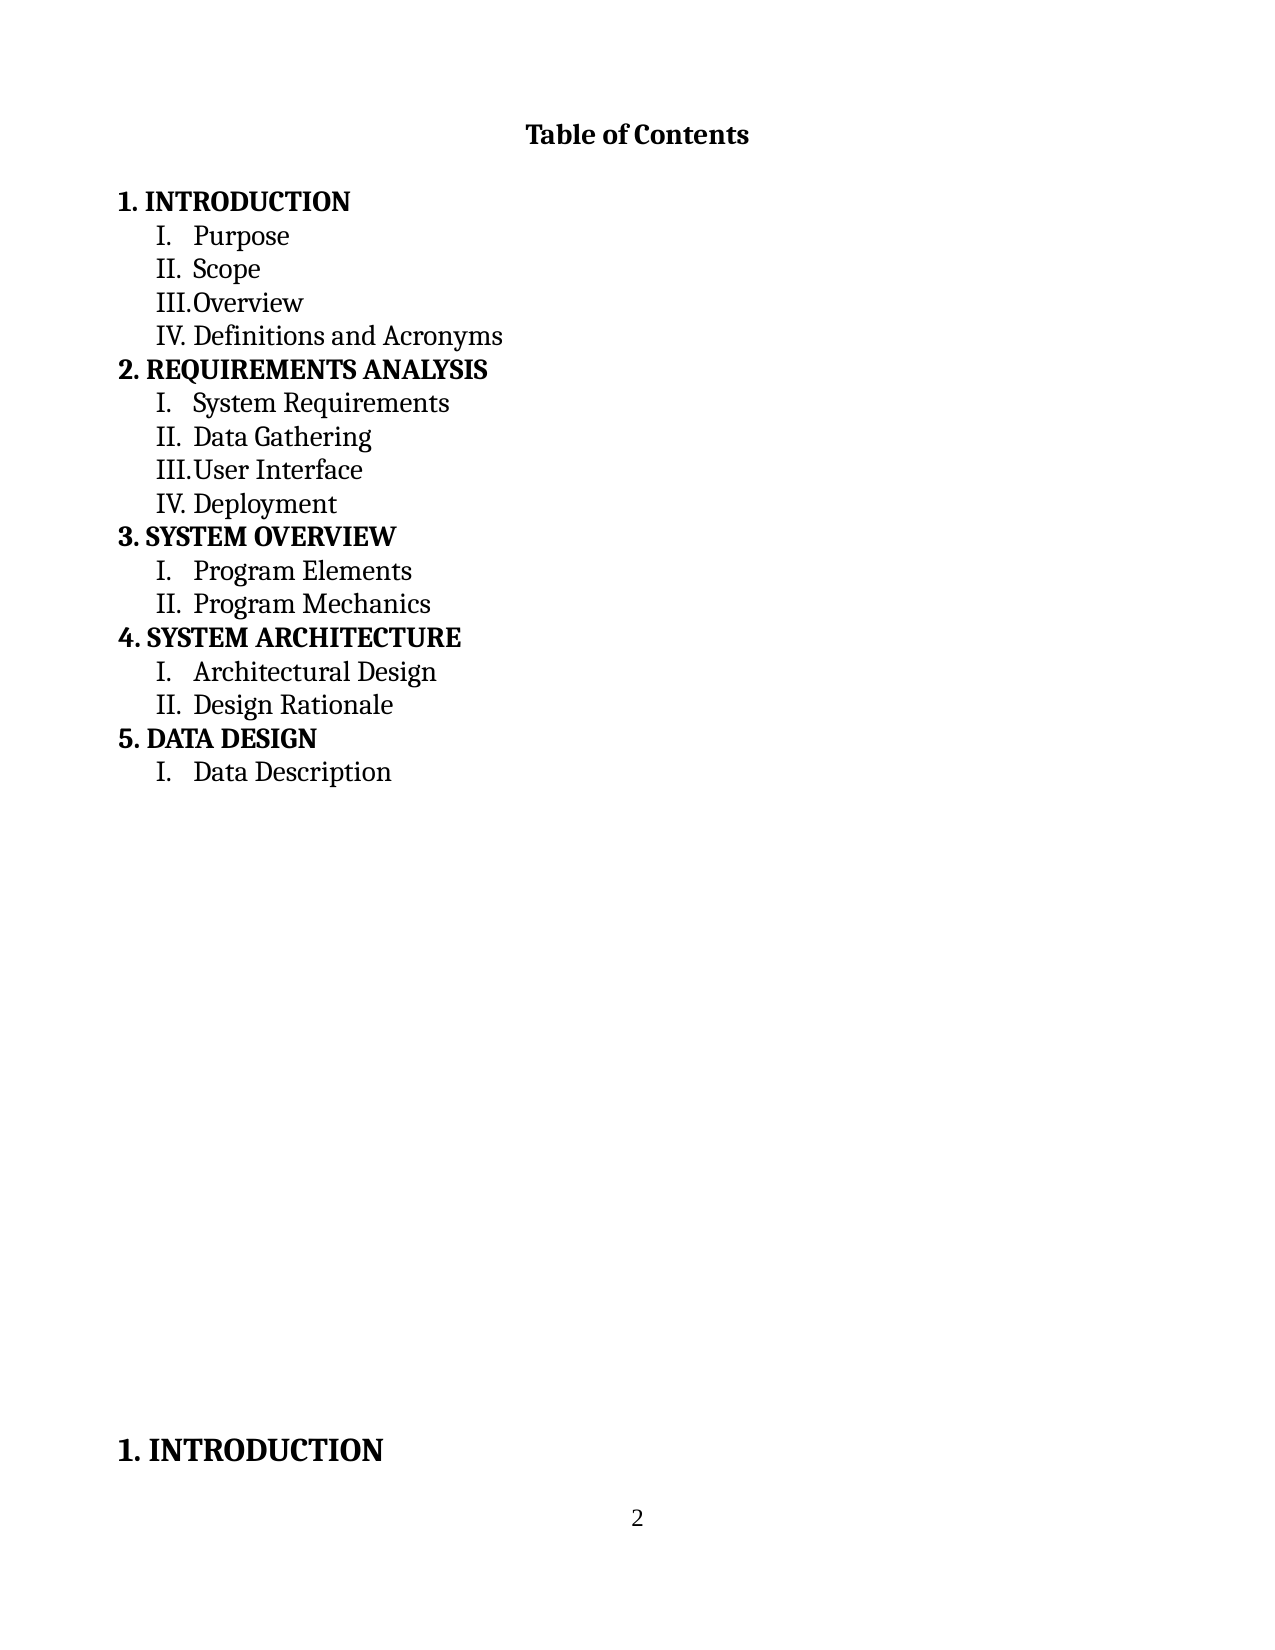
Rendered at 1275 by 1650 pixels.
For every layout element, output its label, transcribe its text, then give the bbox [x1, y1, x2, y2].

text Table of Contents [118, 118, 1157, 152]
list Scope [156, 252, 1157, 286]
list Definitions and Acronyms [156, 319, 1157, 353]
list Program Elements [156, 554, 1157, 588]
list Purpose [156, 219, 1157, 252]
list Architectural Design [156, 655, 1157, 688]
text 4. SYSTEM ARCHITECTURE [118, 621, 1157, 655]
text 1. INTRODUCTION [118, 185, 1157, 219]
list Design Rationale [156, 688, 1157, 722]
text 3. SYSTEM OVERVIEW [118, 521, 1157, 554]
list User Interface [156, 453, 1157, 487]
text 2. REQUIREMENTS ANALYSIS [118, 353, 1157, 386]
list System Requirements [156, 386, 1157, 420]
text 5. DATA DESIGN [118, 722, 1157, 755]
text 1. INTRODUCTION [118, 1431, 1157, 1469]
list Program Mechanics [156, 588, 1157, 621]
list Deployment [156, 487, 1157, 521]
list Overview [156, 286, 1157, 319]
list Data Description [156, 755, 1157, 789]
list Data Gathering [156, 420, 1157, 453]
